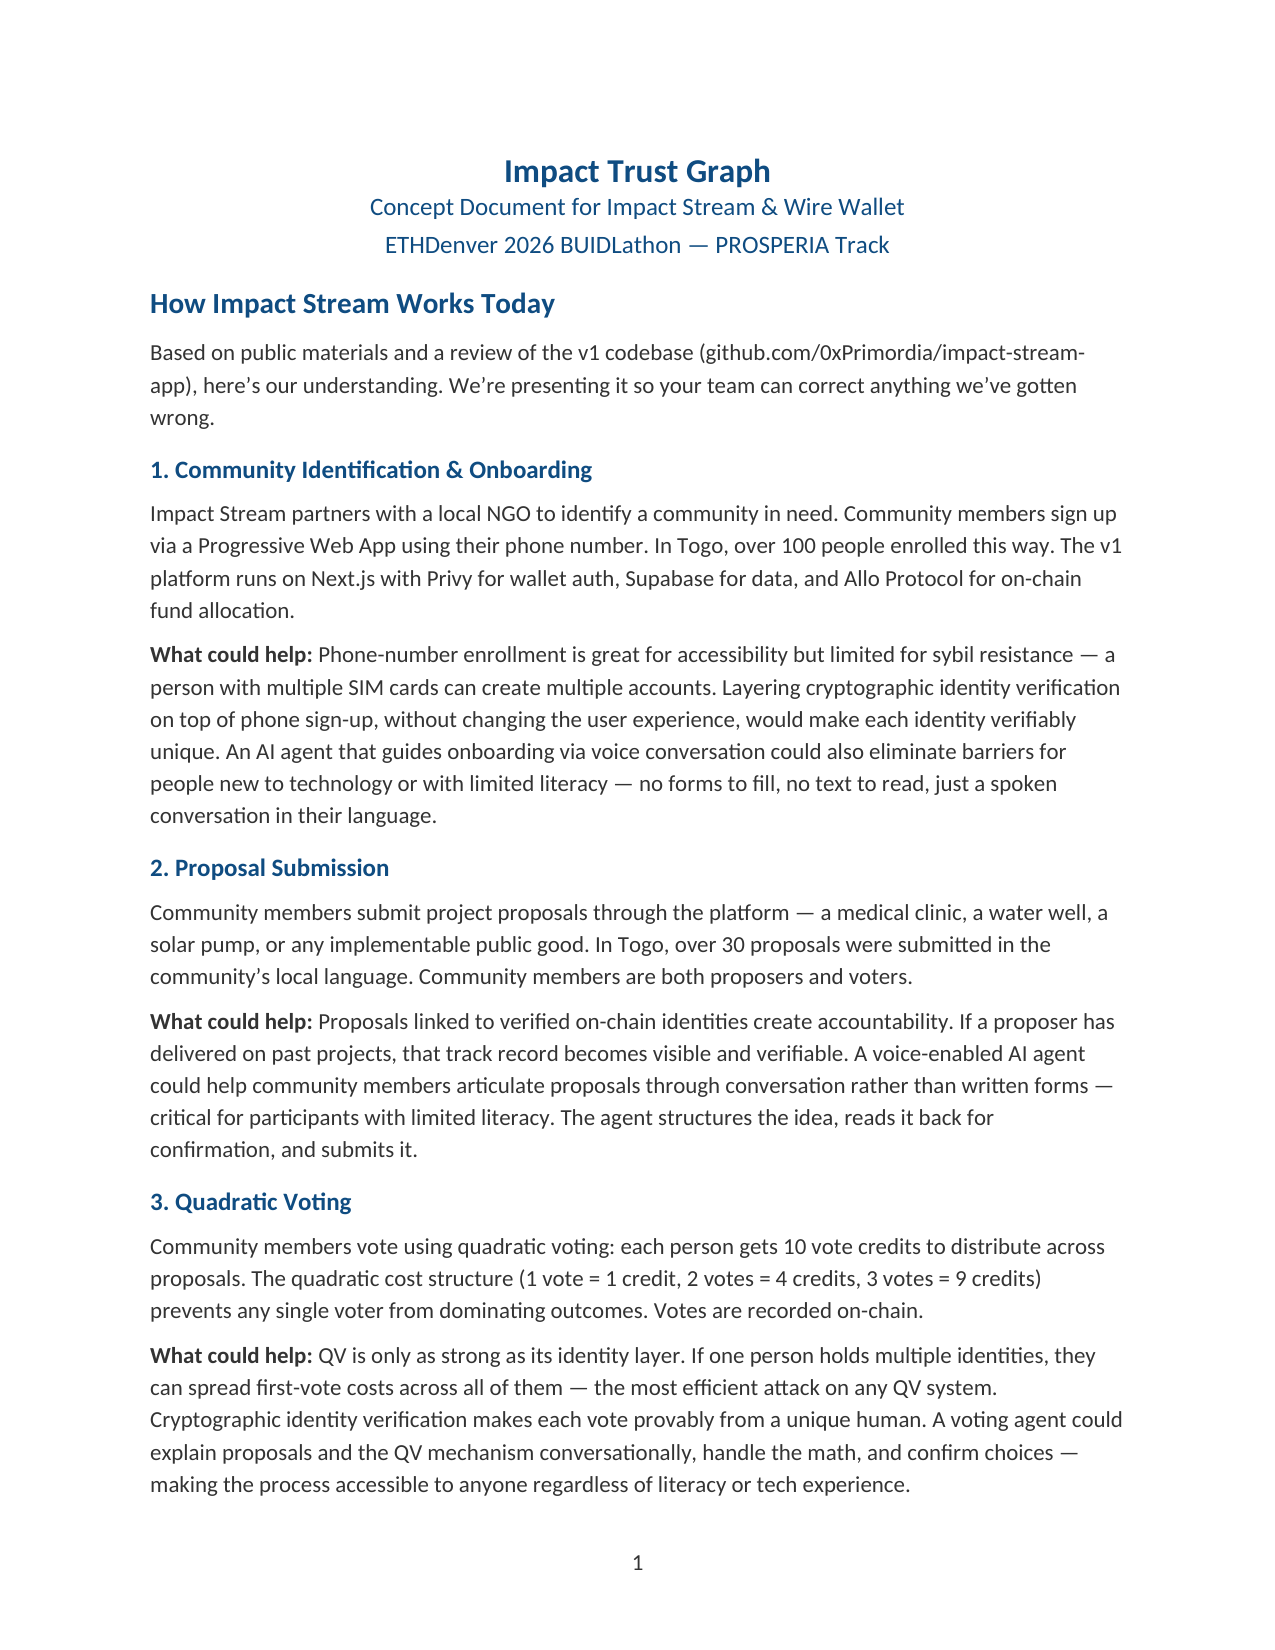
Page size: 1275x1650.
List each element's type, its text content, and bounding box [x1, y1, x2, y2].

text What could help: Phone-number enrollment is great for accessibility but limited for sybil resistance — a person with multiple SIM cards can create multiple accounts. Layering cryptographic identity verification on top of phone sign-up, without changing the user experience, would make each identity verifiably unique. An AI agent that guides onboarding via voice conversation could also eliminate barriers for people new to technology or with limited literacy — no forms to fill, no text to read, just a spoken conversation in their language. [150, 641, 1125, 829]
text ETHDenver 2026 BUIDLathon — PROSPERIA Track [150, 229, 1125, 260]
text 3. Quadratic Voting [150, 1187, 1125, 1217]
text Concept Document for Impact Stream & Wire Wallet [150, 191, 1125, 221]
text Based on public materials and a review of the v1 codebase (github.com/0xPrimordia/impact-stream-app), here’s our understanding. We’re presenting it so your team can correct anything we’ve gotten wrong. [150, 338, 1125, 431]
text Community members vote using quadratic voting: each person gets 10 vote credits to distribute across proposals. The quadratic cost structure (1 vote = 1 credit, 2 votes = 4 credits, 3 votes = 9 credits) prevents any single voter from dominating outcomes. Votes are recorded on-chain. [150, 1232, 1125, 1324]
text Community members submit project proposals through the platform — a medical clinic, a water well, a solar pump, or any implementable public good. In Togo, over 30 proposals were submitted in the community’s local language. Community members are both proposers and voters. [150, 898, 1125, 990]
text 1. Community Identification & Onboarding [150, 454, 1125, 484]
text How Impact Stream Works Today [150, 285, 1125, 321]
text 2. Proposal Submission [150, 852, 1125, 883]
text What could help: QV is only as strong as its identity layer. If one person holds multiple identities, they can spread first-vote costs across all of them — the most efficient attack on any QV system. Cryptographic identity verification makes each vote provably from a unique human. A voting agent could explain proposals and the QV mechanism conversationally, handle the math, and confirm choices — making the process accessible to anyone regardless of literacy or tech experience. [150, 1341, 1125, 1498]
text Impact Stream partners with a local NGO to identify a community in need. Community members sign up via a Progressive Web App using their phone number. In Togo, over 100 people enrolled this way. The v1 platform runs on Next.js with Privy for wallet auth, Supabase for data, and Allo Protocol for on-chain fund allocation. [150, 499, 1125, 624]
text Impact Trust Graph [150, 150, 1125, 191]
text What could help: Proposals linked to verified on-chain identities create accountability. If a proposer has delivered on past projects, that track record becomes visible and verifiable. A voice-enabled AI agent could help community members articulate proposals through conversation rather than written forms — critical for participants with limited literacy. The agent structures the idea, reads it back for confirmation, and submits it. [150, 1007, 1125, 1164]
